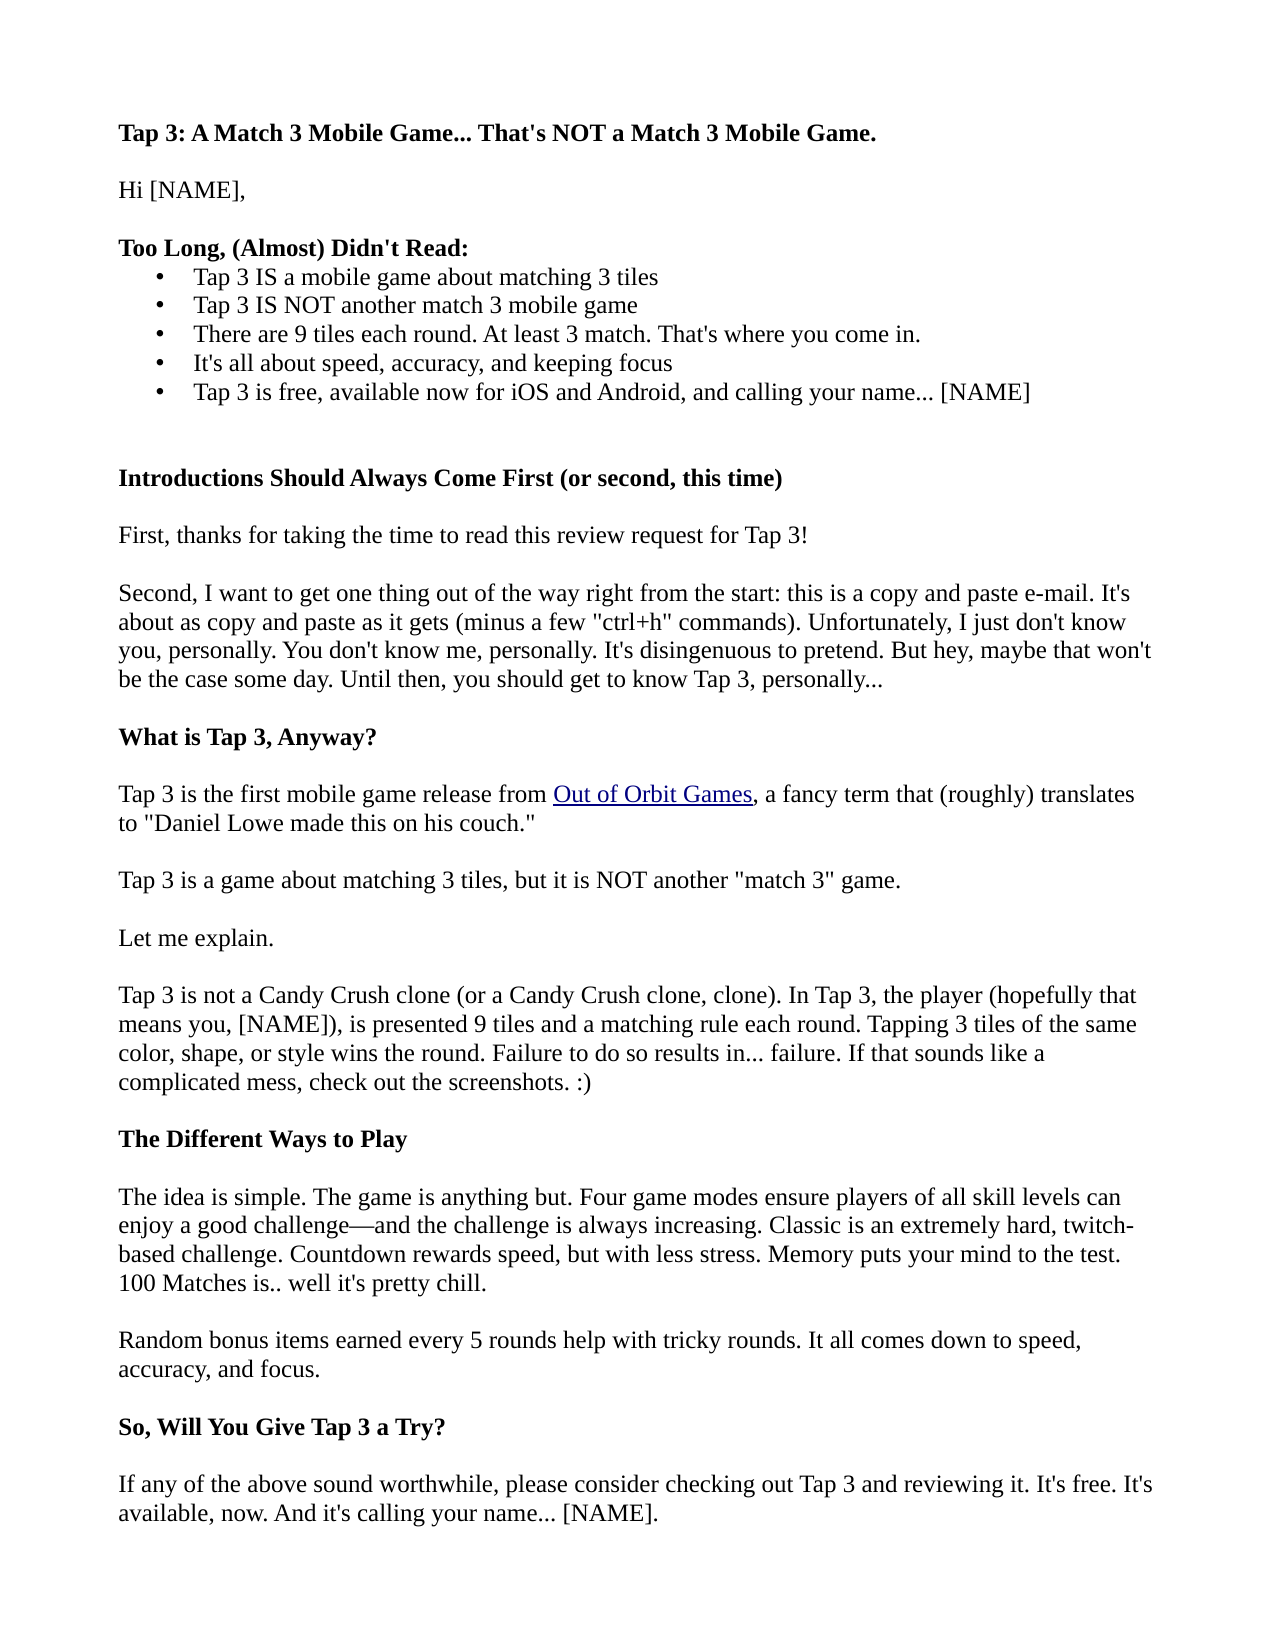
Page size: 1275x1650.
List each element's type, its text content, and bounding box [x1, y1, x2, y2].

text Introductions Should Always Come First (or second, this time) [118, 463, 1157, 492]
list Tap 3 IS a mobile game about matching 3 tiles [156, 262, 1157, 291]
text Tap 3 is not a Candy Crush clone (or a Candy Crush clone, clone). In Tap 3, the player (hopefully that means you, [NAME]), is presented 9 tiles and a matching rule each round. Tapping 3 tiles of the same color, shape, or style wins the round. Failure to do so results in... failure. If that sounds like a complicated mess, check out the screenshots. :) [118, 981, 1157, 1096]
text Tap 3 is the first mobile game release from Out of Orbit Games, a fancy term that (roughly) translates to "Daniel Lowe made this on his couch." [118, 779, 1157, 837]
list Tap 3 is free, available now for iOS and Android, and calling your name... [NAME] [156, 377, 1157, 406]
text The idea is simple. The game is anything but. Four game modes ensure players of all skill levels can enjoy a good challenge—and the challenge is always increasing. Classic is an extremely hard, twitch-based challenge. Countdown rewards speed, but with less stress. Memory puts your mind to the test. 100 Matches is.. well it's pretty chill. [118, 1182, 1157, 1297]
list Tap 3 IS NOT another match 3 mobile game [156, 291, 1157, 319]
list It's all about speed, accuracy, and keeping focus [156, 348, 1157, 377]
text First, thanks for taking the time to read this review request for Tap 3! [118, 521, 1157, 549]
text So, Will You Give Tap 3 a Try? [118, 1412, 1157, 1441]
text Too Long, (Almost) Didn't Read: [118, 233, 1157, 262]
text Random bonus items earned every 5 rounds help with tricky rounds. It all comes down to speed, accuracy, and focus. [118, 1326, 1157, 1383]
text Tap 3: A Match 3 Mobile Game... That's NOT a Match 3 Mobile Game. [118, 118, 1157, 147]
list There are 9 tiles each round. At least 3 match. That's where you come in. [156, 319, 1157, 348]
text What is Tap 3, Anyway? [118, 722, 1157, 751]
text Tap 3 is a game about matching 3 tiles, but it is NOT another "match 3" game. [118, 866, 1157, 894]
text The Different Ways to Play [118, 1124, 1157, 1153]
text Second, I want to get one thing out of the way right from the start: this is a copy and paste e-mail. It's about as copy and paste as it gets (minus a few "ctrl+h" commands). Unfortunately, I just don't know you, personally. You don't know me, personally. It's disingenuous to pretend. But hey, maybe that won't be the case some day. Until then, you should get to know Tap 3, personally... [118, 578, 1157, 693]
text If any of the above sound worthwhile, please consider checking out Tap 3 and reviewing it. It's free. It's available, now. And it's calling your name... [NAME]. [118, 1469, 1157, 1527]
text Let me explain. [118, 923, 1157, 952]
text Hi [NAME], [118, 176, 1157, 204]
